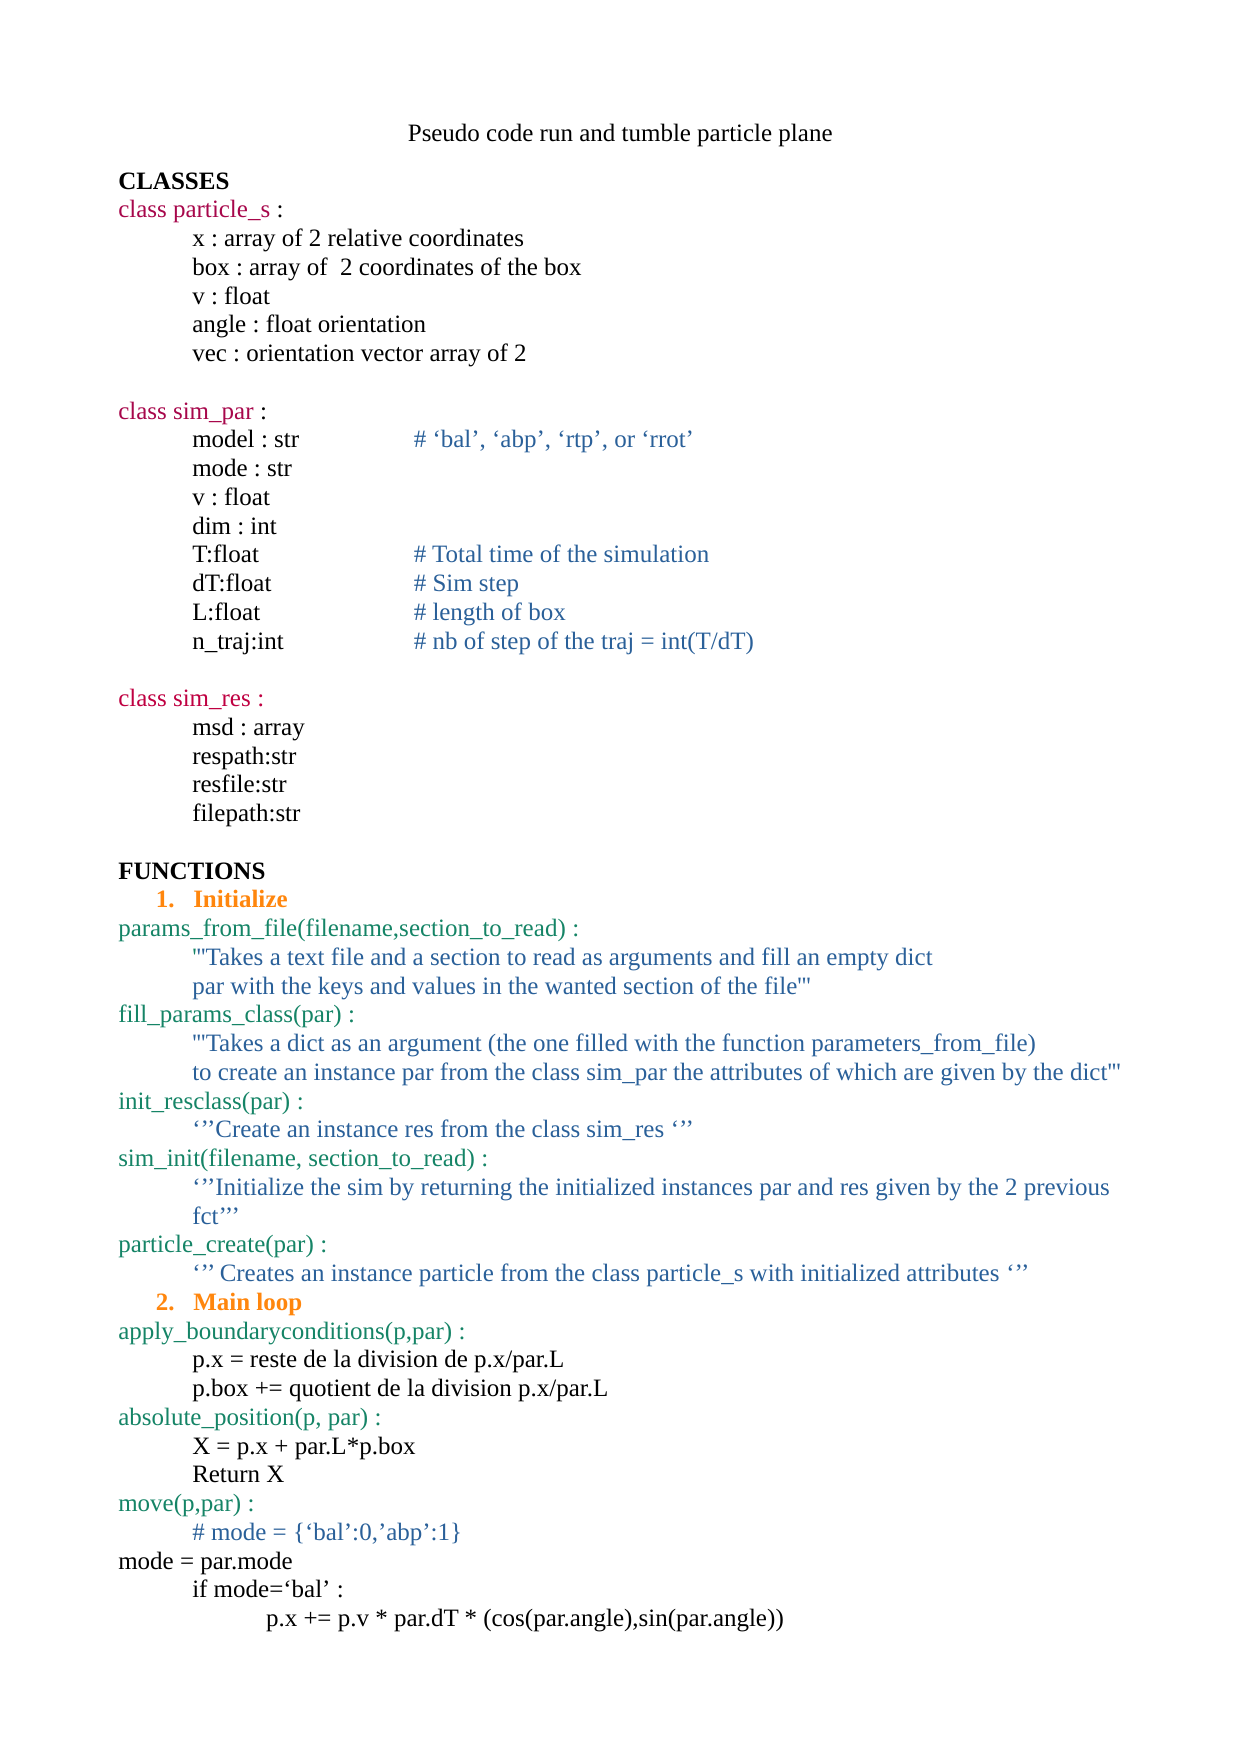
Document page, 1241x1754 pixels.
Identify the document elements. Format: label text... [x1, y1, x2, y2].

text ‘’’ Creates an instance particle from the class particle_s with initialized attributes ‘’’ [118, 1258, 1122, 1287]
text mode : str [118, 453, 1122, 482]
text T:float # Total time of the simulation [118, 539, 1122, 568]
text p.x += p.v * par.dT * (cos(par.angle),sin(par.angle)) [118, 1603, 1122, 1632]
text model : str # ‘bal’, ‘abp’, ‘rtp’, or ‘rrot’ [118, 424, 1122, 453]
text box : array of 2 coordinates of the box [118, 252, 1122, 281]
text X = p.x + par.L*p.box [118, 1431, 1122, 1459]
text ‘’’Initialize the sim by returning the initialized instances par and res given by the 2 previous fct’’’ [118, 1172, 1122, 1229]
text ‘’’Create an instance res from the class sim_res ‘’’ [118, 1114, 1122, 1143]
text if mode=‘bal’ : [118, 1574, 1122, 1603]
text to create an instance par from the class sim_par the attributes of which are given by the dict''' [118, 1057, 1122, 1086]
text v : float [118, 281, 1122, 309]
text init_resclass(par) : [118, 1086, 1122, 1114]
text msd : array [118, 712, 1122, 741]
text angle : float orientation [118, 309, 1122, 338]
text fill_params_class(par) : [118, 999, 1122, 1028]
text sim_init(filename, section_to_read) : [118, 1143, 1122, 1172]
text respath:str [118, 741, 1122, 769]
text particle_create(par) : [118, 1229, 1122, 1258]
text move(p,par) : [118, 1488, 1122, 1517]
text params_from_file(filename,section_to_read) : [118, 913, 1122, 942]
text FUNCTIONS [118, 856, 1122, 884]
text dT:float # Sim step [118, 568, 1122, 597]
text p.x = reste de la division de p.x/par.L [118, 1344, 1122, 1373]
text Pseudo code run and tumble particle plane [118, 118, 1122, 147]
text Return X [118, 1459, 1122, 1488]
text class sim_par : [118, 396, 1122, 424]
text absolute_position(p, par) : [118, 1402, 1122, 1431]
text '''Takes a dict as an argument (the one filled with the function parameters_from_file) [118, 1028, 1122, 1057]
text class particle_s : [118, 194, 1122, 223]
text L:float # length of box [118, 597, 1122, 626]
list Initialize [156, 884, 1122, 913]
text par with the keys and values in the wanted section of the file''' [118, 971, 1122, 999]
text # mode = {‘bal’:0,’abp’:1} [118, 1517, 1122, 1546]
text v : float [118, 482, 1122, 511]
text filepath:str [118, 798, 1122, 827]
text n_traj:int # nb of step of the traj = int(T/dT) [118, 626, 1122, 654]
text CLASSES [118, 166, 1122, 194]
text x : array of 2 relative coordinates [118, 223, 1122, 252]
text mode = par.mode [118, 1546, 1122, 1574]
text resfile:str [118, 769, 1122, 798]
list Main loop [156, 1287, 1122, 1316]
text apply_boundaryconditions(p,par) : [118, 1316, 1122, 1344]
text class sim_res : [118, 683, 1122, 712]
text dim : int [118, 511, 1122, 539]
text vec : orientation vector array of 2 [118, 338, 1122, 367]
text '''Takes a text file and a section to read as arguments and fill an empty dict [118, 942, 1122, 971]
text p.box += quotient de la division p.x/par.L [118, 1373, 1122, 1402]
